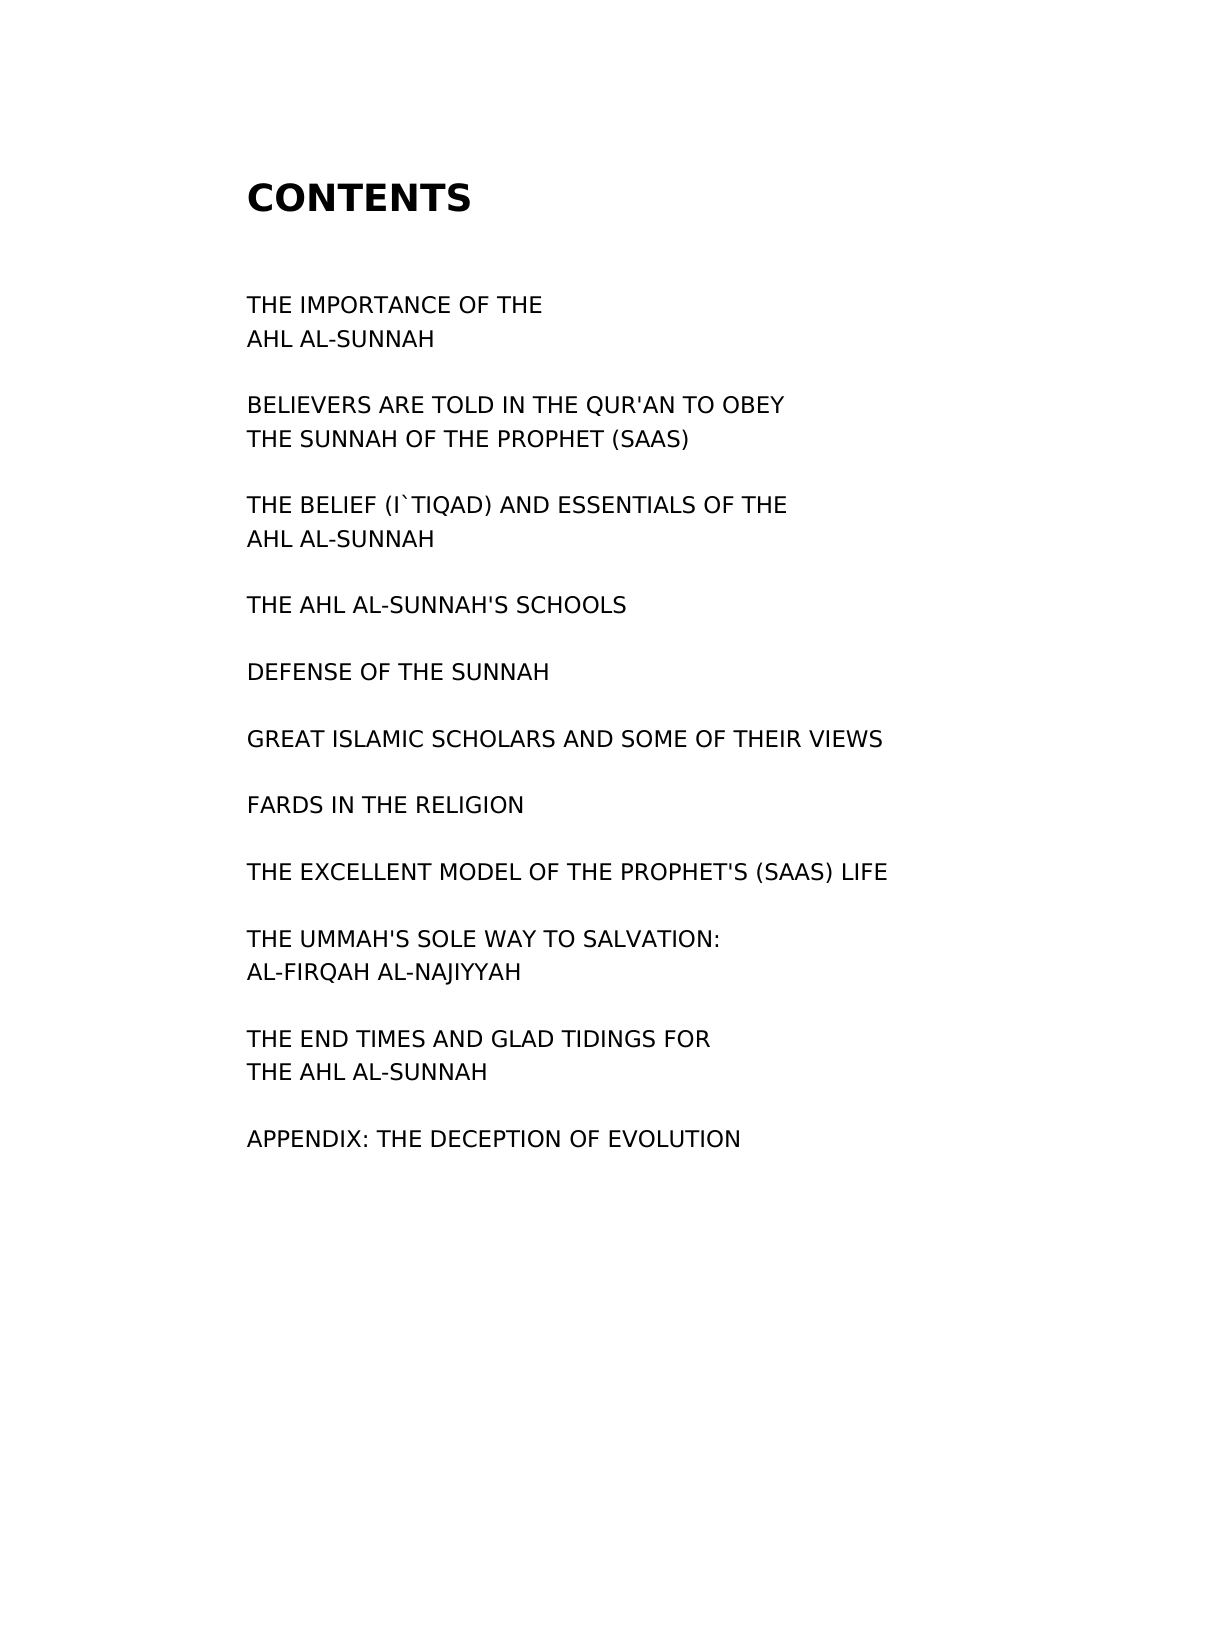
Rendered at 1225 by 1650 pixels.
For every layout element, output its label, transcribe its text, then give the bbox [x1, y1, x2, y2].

text THE BELIEF (I`TIQAD) AND ESSENTIALS OF THE [187, 487, 1020, 520]
text THE END TIMES AND GLAD TIDINGS FOR [187, 1020, 1020, 1054]
text CONTENTS [187, 177, 1020, 220]
text AL-FIRQAH AL-NAJIYYAH [187, 954, 1020, 987]
text THE EXCELLENT MODEL OF THE PROPHET'S (SAAS) LIFE [187, 854, 1020, 887]
text THE AHL AL-SUNNAH [187, 1054, 1020, 1087]
text THE UMMAH'S SOLE WAY TO SALVATION: [187, 920, 1020, 954]
text THE AHL AL-SUNNAH'S SCHOOLS [187, 587, 1020, 620]
text THE IMPORTANCE OF THE [187, 287, 1020, 320]
text THE SUNNAH OF THE PROPHET (SAAS) [187, 420, 1020, 454]
text AHL AL-SUNNAH [187, 320, 1020, 354]
text GREAT ISLAMIC SCHOLARS AND SOME OF THEIR VIEWS [187, 720, 1020, 754]
text FARDS IN THE RELIGION [187, 787, 1020, 820]
text APPENDIX: THE DECEPTION OF EVOLUTION [187, 1120, 1020, 1154]
text BELIEVERS ARE TOLD IN THE QUR'AN TO OBEY [187, 387, 1020, 420]
text AHL AL-SUNNAH [187, 520, 1020, 554]
text DEFENSE OF THE SUNNAH [187, 654, 1020, 687]
